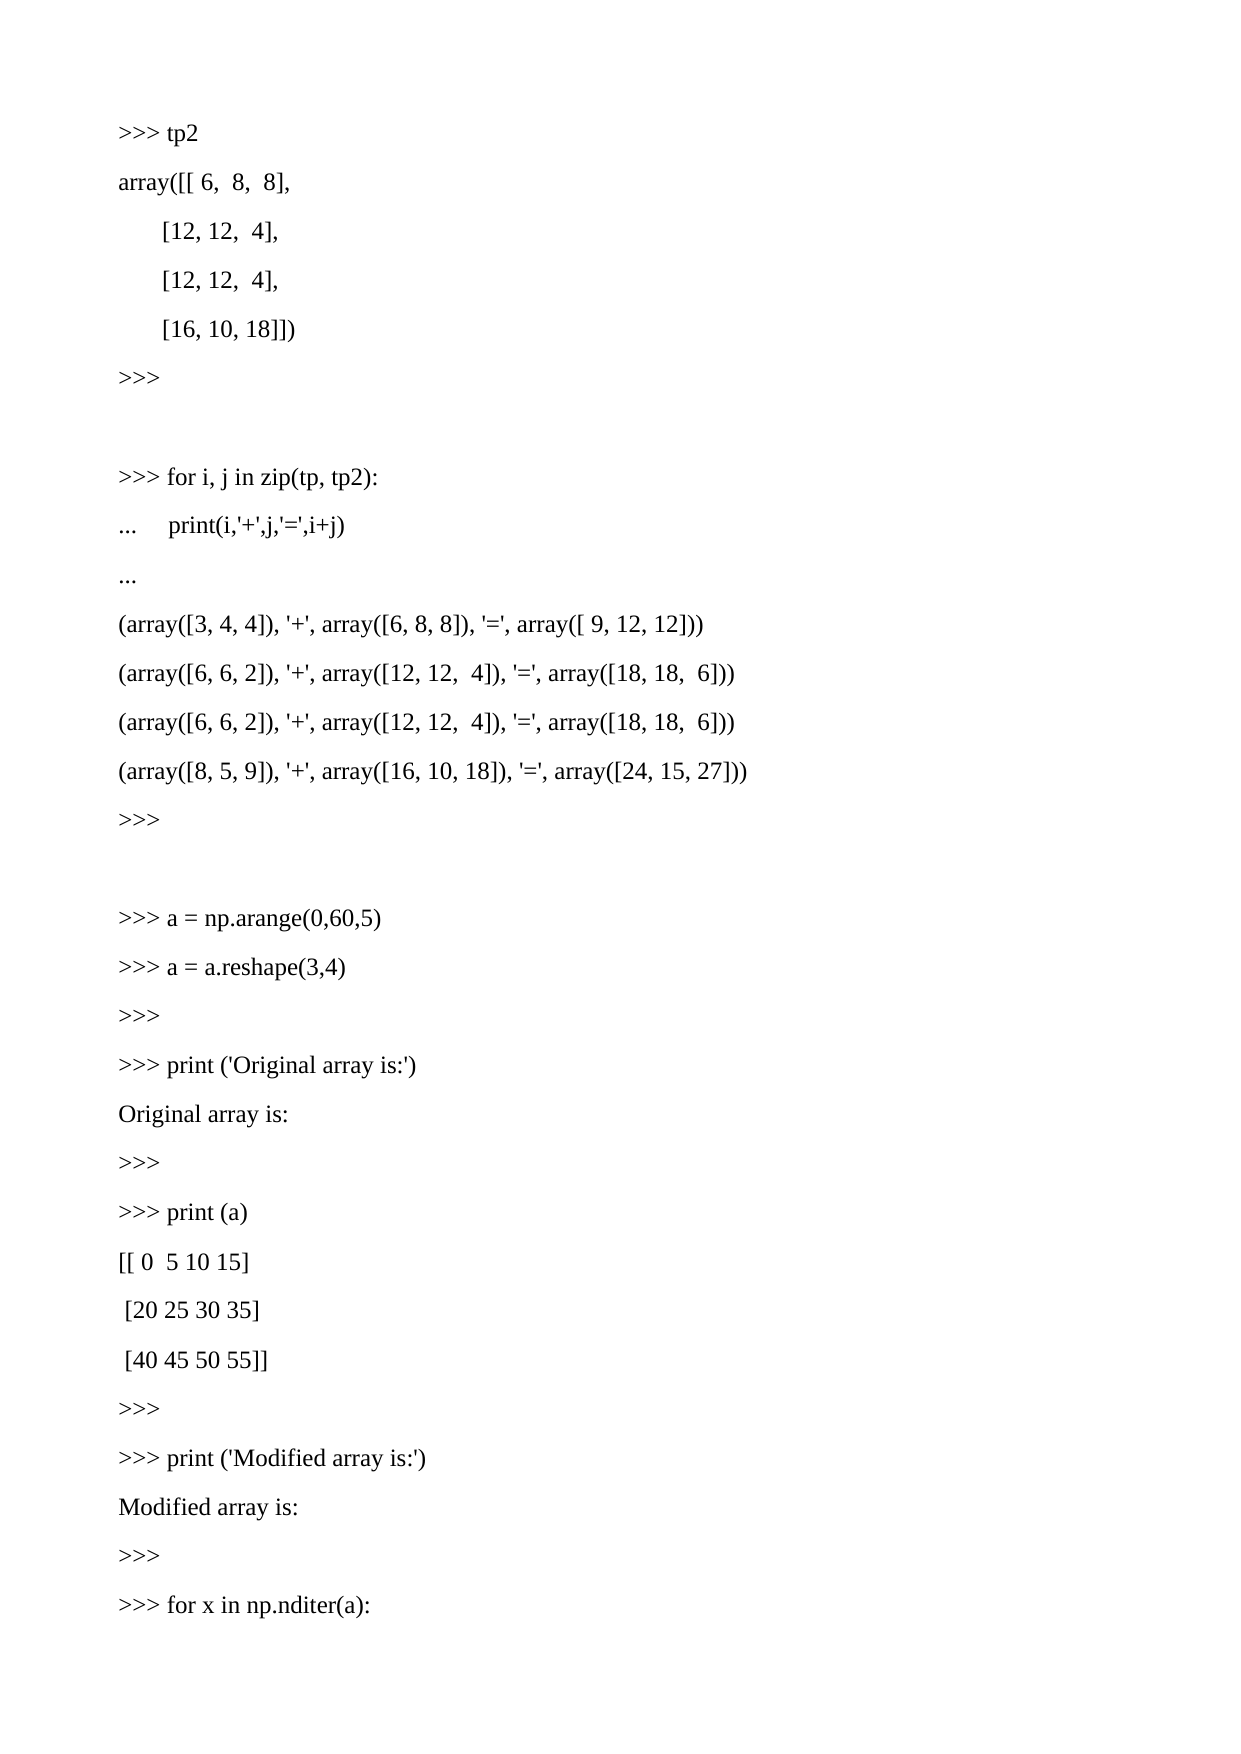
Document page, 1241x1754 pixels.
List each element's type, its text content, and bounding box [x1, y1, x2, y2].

text >>> a = a.reshape(3,4) [118, 952, 1122, 981]
text [20 25 30 35] [118, 1296, 1122, 1324]
text >>> print ('Modified array is:') [118, 1443, 1122, 1472]
text >>> tp2 [118, 118, 1122, 147]
text [12, 12, 4], [118, 216, 1122, 245]
text (array([6, 6, 2]), '+', array([12, 12, 4]), '=', array([18, 18, 6])) [118, 658, 1122, 687]
text array([[ 6, 8, 8], [118, 167, 1122, 196]
text >>> for x in np.nditer(a): [118, 1590, 1122, 1619]
text >>> [118, 805, 1122, 834]
text [16, 10, 18]]) [118, 314, 1122, 343]
text >>> a = np.arange(0,60,5) [118, 903, 1122, 932]
text (array([3, 4, 4]), '+', array([6, 8, 8]), '=', array([ 9, 12, 12])) [118, 609, 1122, 637]
text >>> [118, 1001, 1122, 1030]
text (array([6, 6, 2]), '+', array([12, 12, 4]), '=', array([18, 18, 6])) [118, 707, 1122, 736]
text ... [118, 560, 1122, 588]
text (array([8, 5, 9]), '+', array([16, 10, 18]), '=', array([24, 15, 27])) [118, 756, 1122, 785]
text ... print(i,'+',j,'=',i+j) [118, 511, 1122, 539]
text >>> [118, 1394, 1122, 1422]
text [12, 12, 4], [118, 265, 1122, 294]
text [40 45 50 55]] [118, 1345, 1122, 1373]
text >>> [118, 363, 1122, 392]
text >>> for i, j in zip(tp, tp2): [118, 462, 1122, 490]
text >>> [118, 1148, 1122, 1177]
text Modified array is: [118, 1492, 1122, 1521]
text >>> print ('Original array is:') [118, 1050, 1122, 1079]
text >>> [118, 1541, 1122, 1570]
text [[ 0 5 10 15] [118, 1247, 1122, 1275]
text Original array is: [118, 1099, 1122, 1128]
text >>> print (a) [118, 1197, 1122, 1226]
